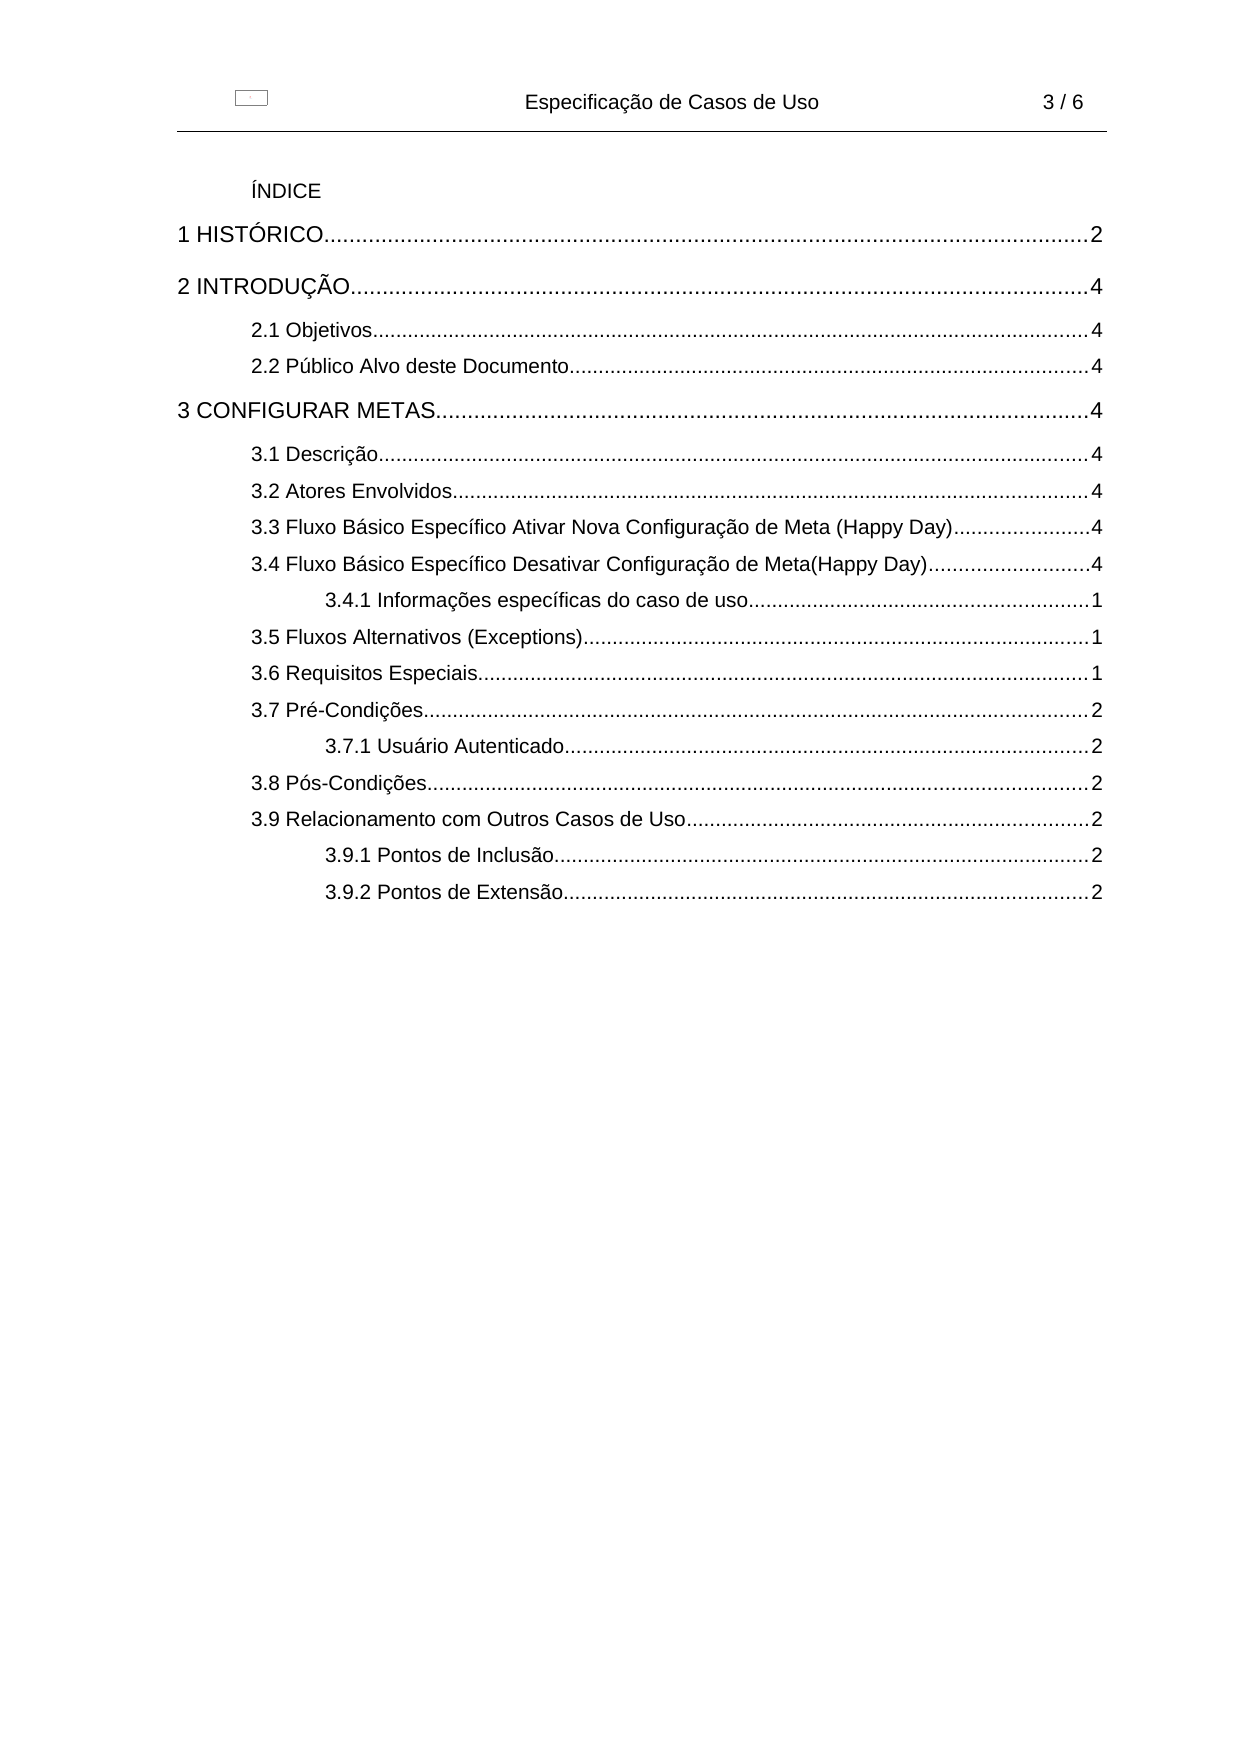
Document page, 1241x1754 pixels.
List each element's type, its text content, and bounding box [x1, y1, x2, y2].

text 3.7.1 Usuário Autenticado 2 [325, 734, 1104, 758]
text 3.9.2 Pontos de Extensão 2 [325, 880, 1104, 904]
text 2.1 Objetivos 4 [251, 318, 1104, 342]
text ÍNDICE [177, 179, 1104, 203]
text 3.4 Fluxo Básico Específico Desativar Configuração de Meta(Happy Day) 4 [251, 552, 1104, 576]
text 3.9 Relacionamento com Outros Casos de Uso 2 [251, 807, 1104, 831]
text 3.8 Pós-Condições 2 [251, 770, 1104, 794]
text 3.3 Fluxo Básico Específico Ativar Nova Configuração de Meta (Happy Day) 4 [251, 515, 1104, 539]
text 3.7 Pré-Condições 2 [251, 697, 1104, 721]
text 3.9.1 Pontos de Inclusão 2 [325, 843, 1104, 867]
text 2.2 Público Alvo deste Documento 4 [251, 354, 1104, 378]
text 3.6 Requisitos Especiais 1 [251, 661, 1104, 685]
text 3.2 Atores Envolvidos 4 [251, 479, 1104, 503]
text 3 CONFIGURAR metas 4 [177, 397, 1104, 423]
text 2 Introdução 4 [177, 273, 1104, 299]
text 1 Histórico 2 [177, 221, 1104, 248]
text 3.4.1 Informações específicas do caso de uso 1 [325, 588, 1104, 612]
text 3.1 Descrição 4 [251, 442, 1104, 466]
text 3.5 Fluxos Alternativos (Exceptions) 1 [251, 624, 1104, 648]
